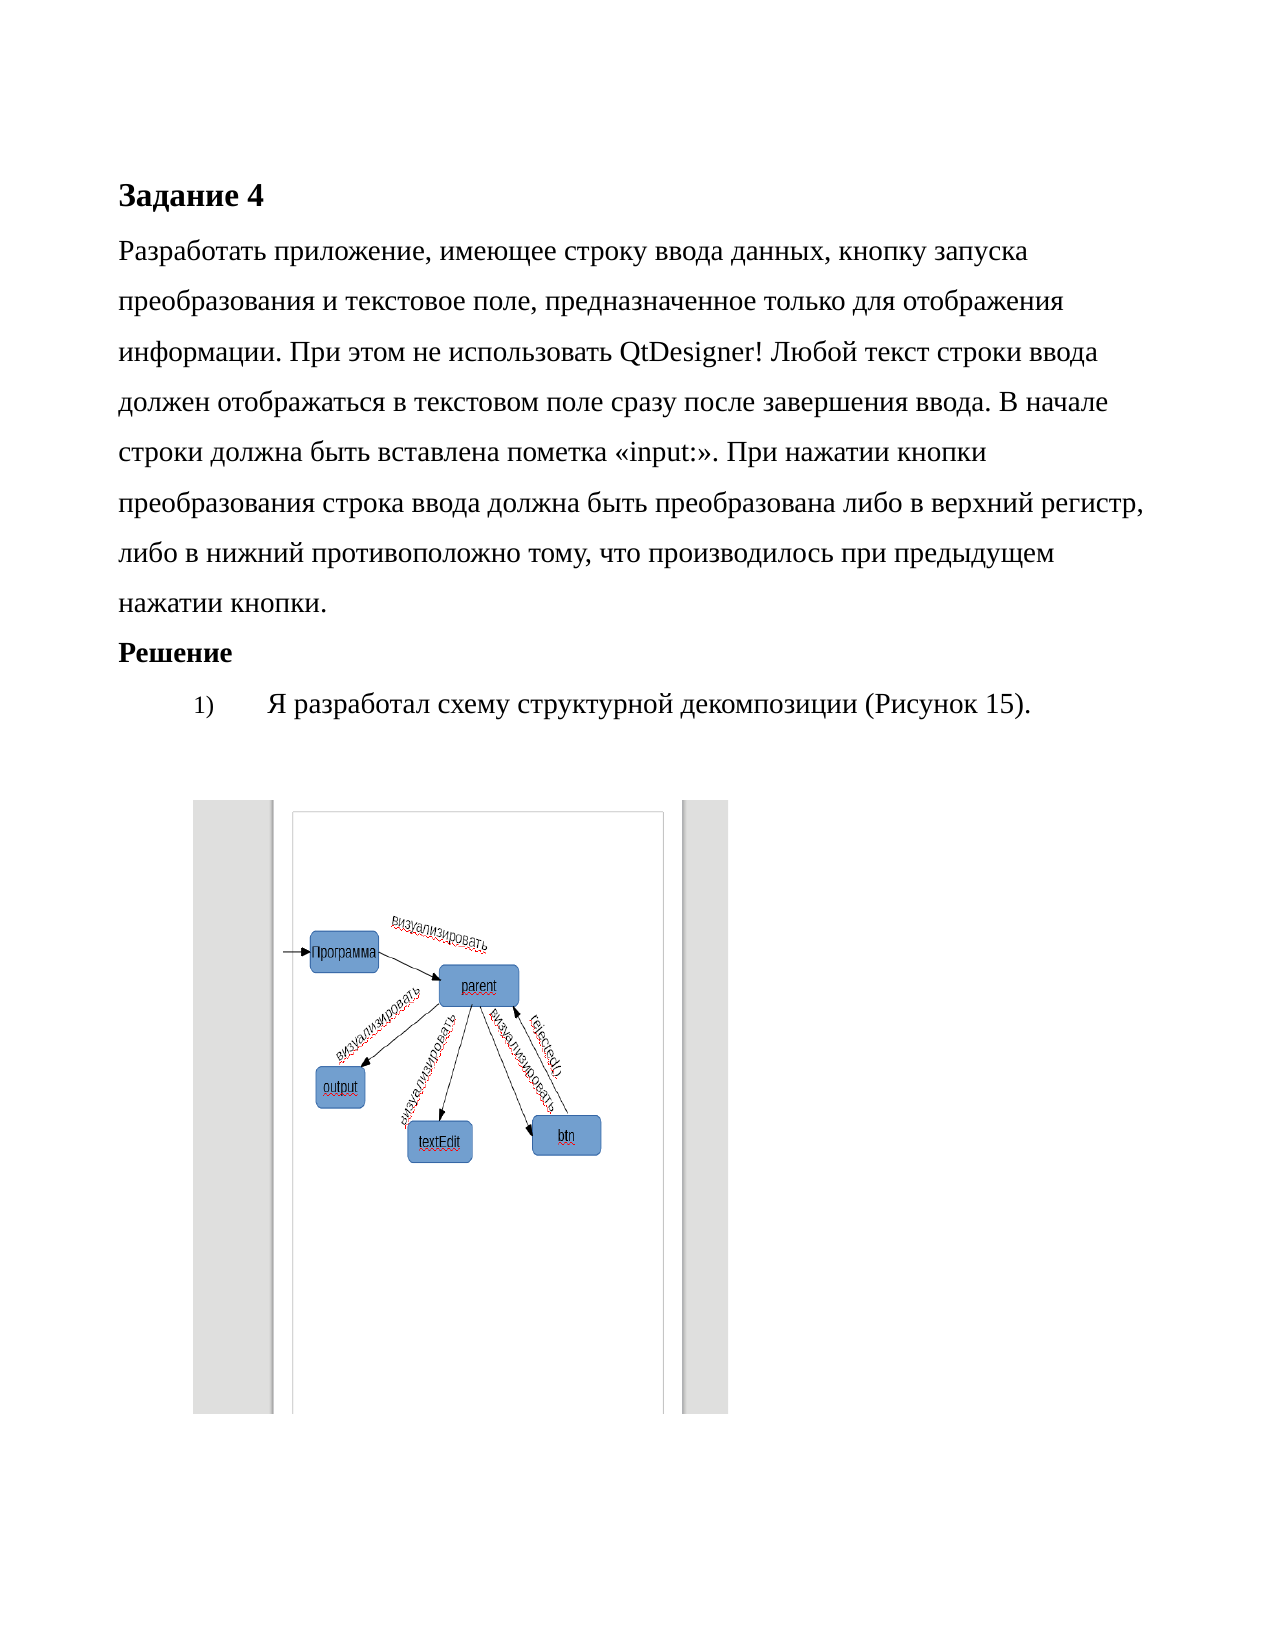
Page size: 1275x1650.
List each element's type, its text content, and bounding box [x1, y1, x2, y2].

text Разработать приложение, имеющее строку ввода данных, кнопку запуска преобразования и текстовое поле, предназначенное только для отображения информации. При этом не использовать QtDesigner! Любой текст строки ввода должен отображаться в текстовом поле сразу после завершения ввода. В начале строки должна быть вставлена пометка «input:». При нажатии кнопки преобразования строка ввода должна быть преобразована либо в верхний регистр, либо в нижний противоположно тому, что производилось при предыдущем нажатии кнопки. [118, 233, 1157, 619]
list Я разработал схему структурной декомпозиции (Рисунок 15). [193, 686, 1157, 719]
text Решение [118, 636, 1157, 669]
picture [224, 800, 660, 1414]
text Задание 4 [118, 176, 1157, 214]
